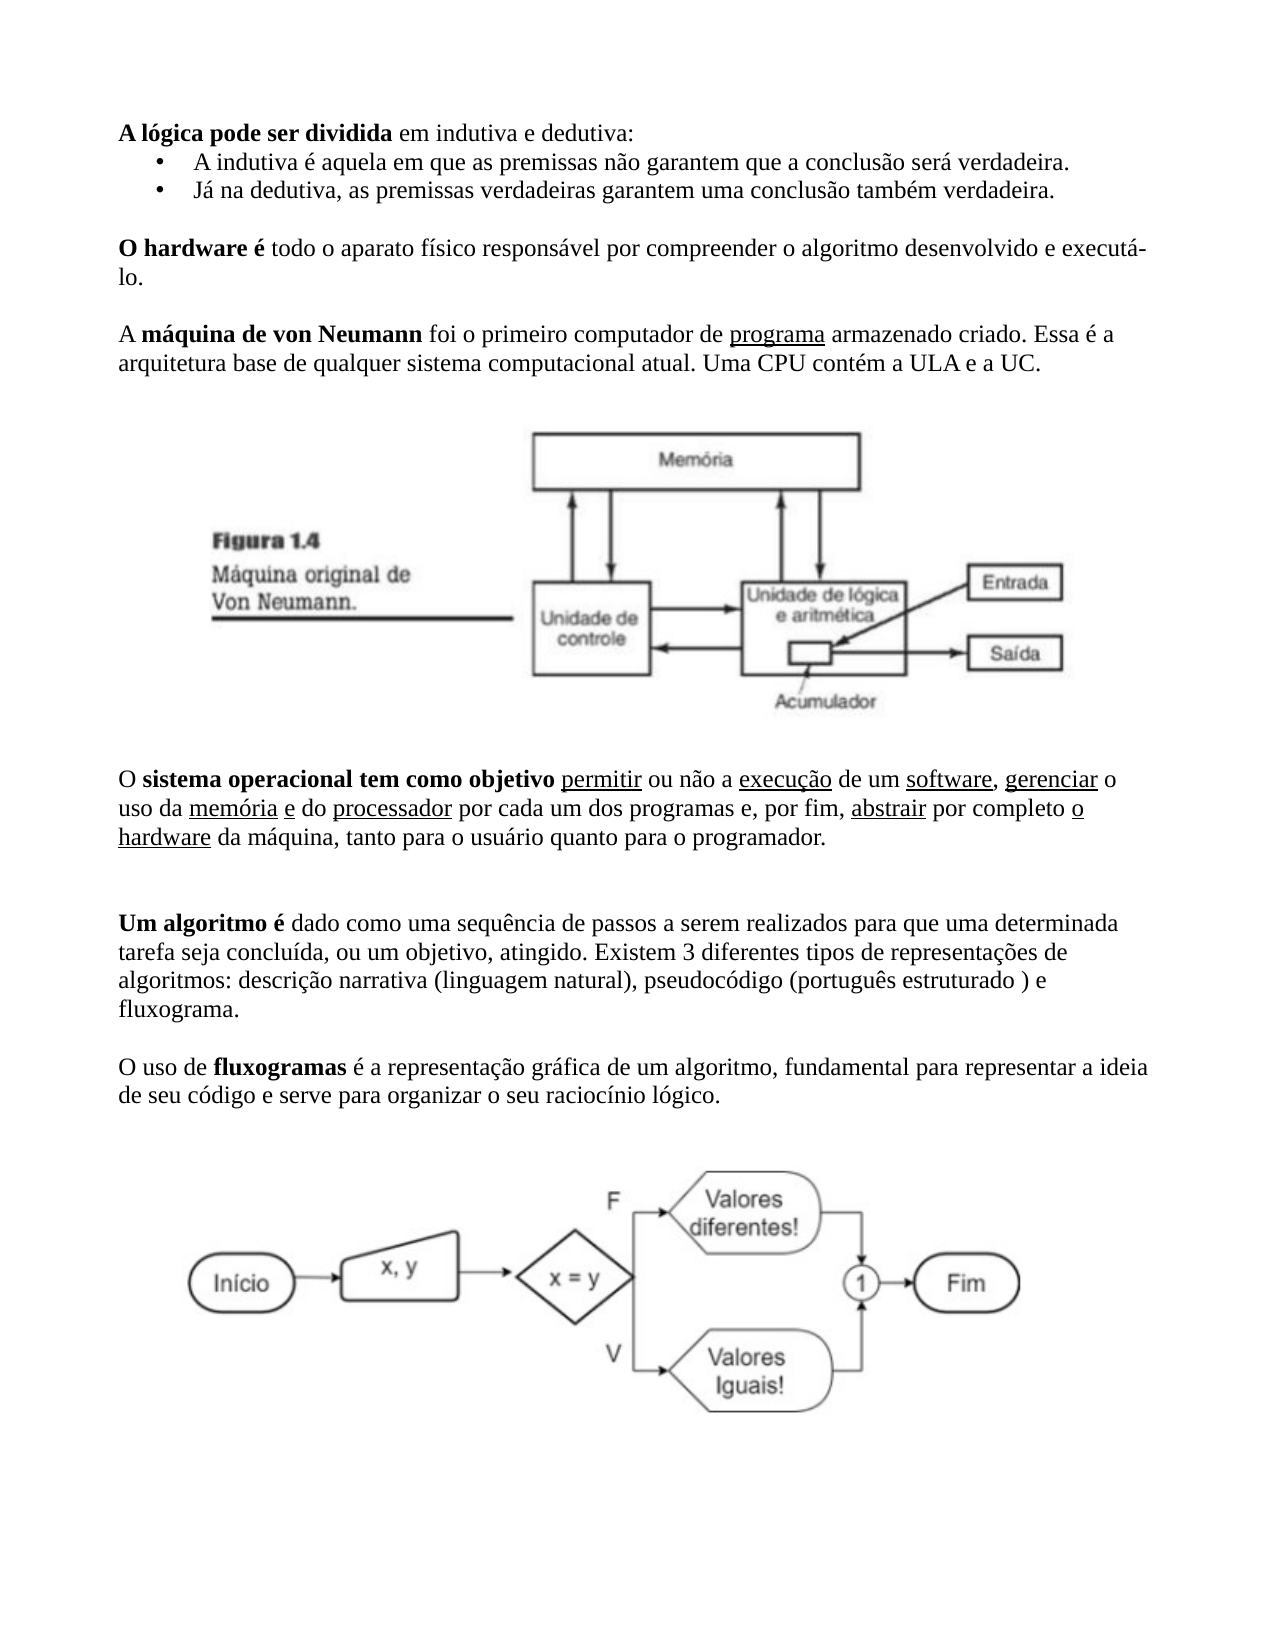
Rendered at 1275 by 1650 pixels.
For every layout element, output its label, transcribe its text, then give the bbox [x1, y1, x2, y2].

text O uso de fluxogramas é a representação gráfica de um algoritmo, fundamental para representar a ideia de seu código e serve para organizar o seu raciocínio lógico. [118, 1052, 1157, 1109]
picture [186, 405, 1089, 736]
text O sistema operacional tem como objetivo permitir ou não a execução de um software, gerenciar o uso da memória e do processador por cada um dos programas e, por fim, abstrair por completo o hardware da máquina, tanto para o usuário quanto para o programador. [118, 764, 1157, 850]
picture [144, 1165, 1097, 1444]
list Já na dedutiva, as premissas verdadeiras garantem uma conclusão também verdadeira. [156, 176, 1157, 204]
text Um algoritmo é dado como uma sequência de passos a serem realizados para que uma determinada tarefa seja concluída, ou um objetivo, atingido. Existem 3 diferentes tipos de representações de algoritmos: descrição narrativa (linguagem natural), pseudocódigo (português estruturado ) e fluxograma. [118, 908, 1157, 1023]
text O hardware é todo o aparato físico responsável por compreender o algoritmo desenvolvido e executá-lo. [118, 233, 1157, 291]
text A lógica pode ser dividida em indutiva e dedutiva: [118, 118, 1157, 147]
text A máquina de von Neumann foi o primeiro computador de programa armazenado criado. Essa é a arquitetura base de qualquer sistema computacional atual. Uma CPU contém a ULA e a UC. [118, 319, 1157, 377]
list A indutiva é aquela em que as premissas não garantem que a conclusão será verdadeira. [156, 147, 1157, 176]
